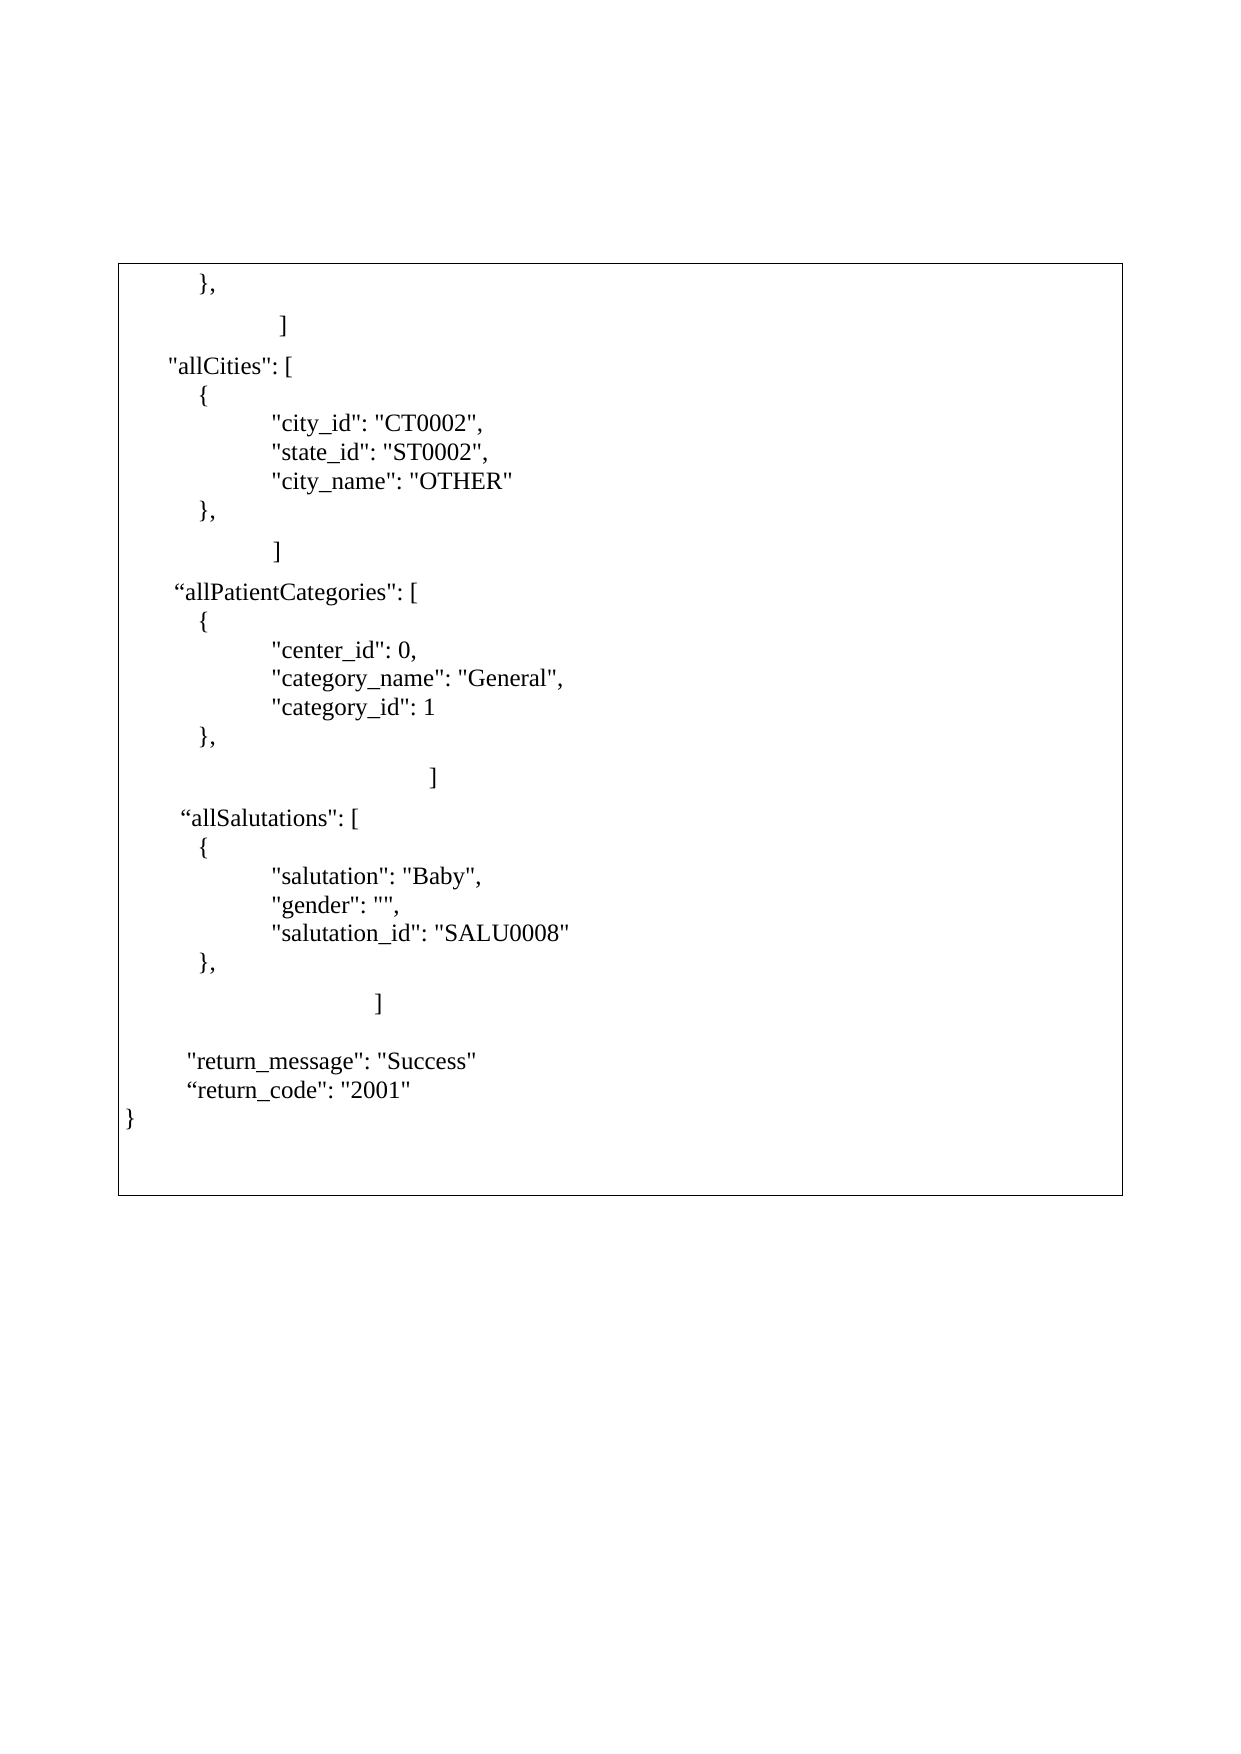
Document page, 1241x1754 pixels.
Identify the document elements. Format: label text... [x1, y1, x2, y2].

table_cell }, ] "allCities": [ { "city_id": "CT0002", "state_id": "ST0002", "city_name": "OTHER" }, ] “allPatientCategories": [ { "center_id": 0, "category_name": "General", "category_id": 1 }, ] “allSalutations": [ { "salutation": "Baby", "gender": "", "salutation_id": "SALU0008" }, ] "return_message": "Success" “return_code": "2001" } [119, 264, 1122, 1195]
